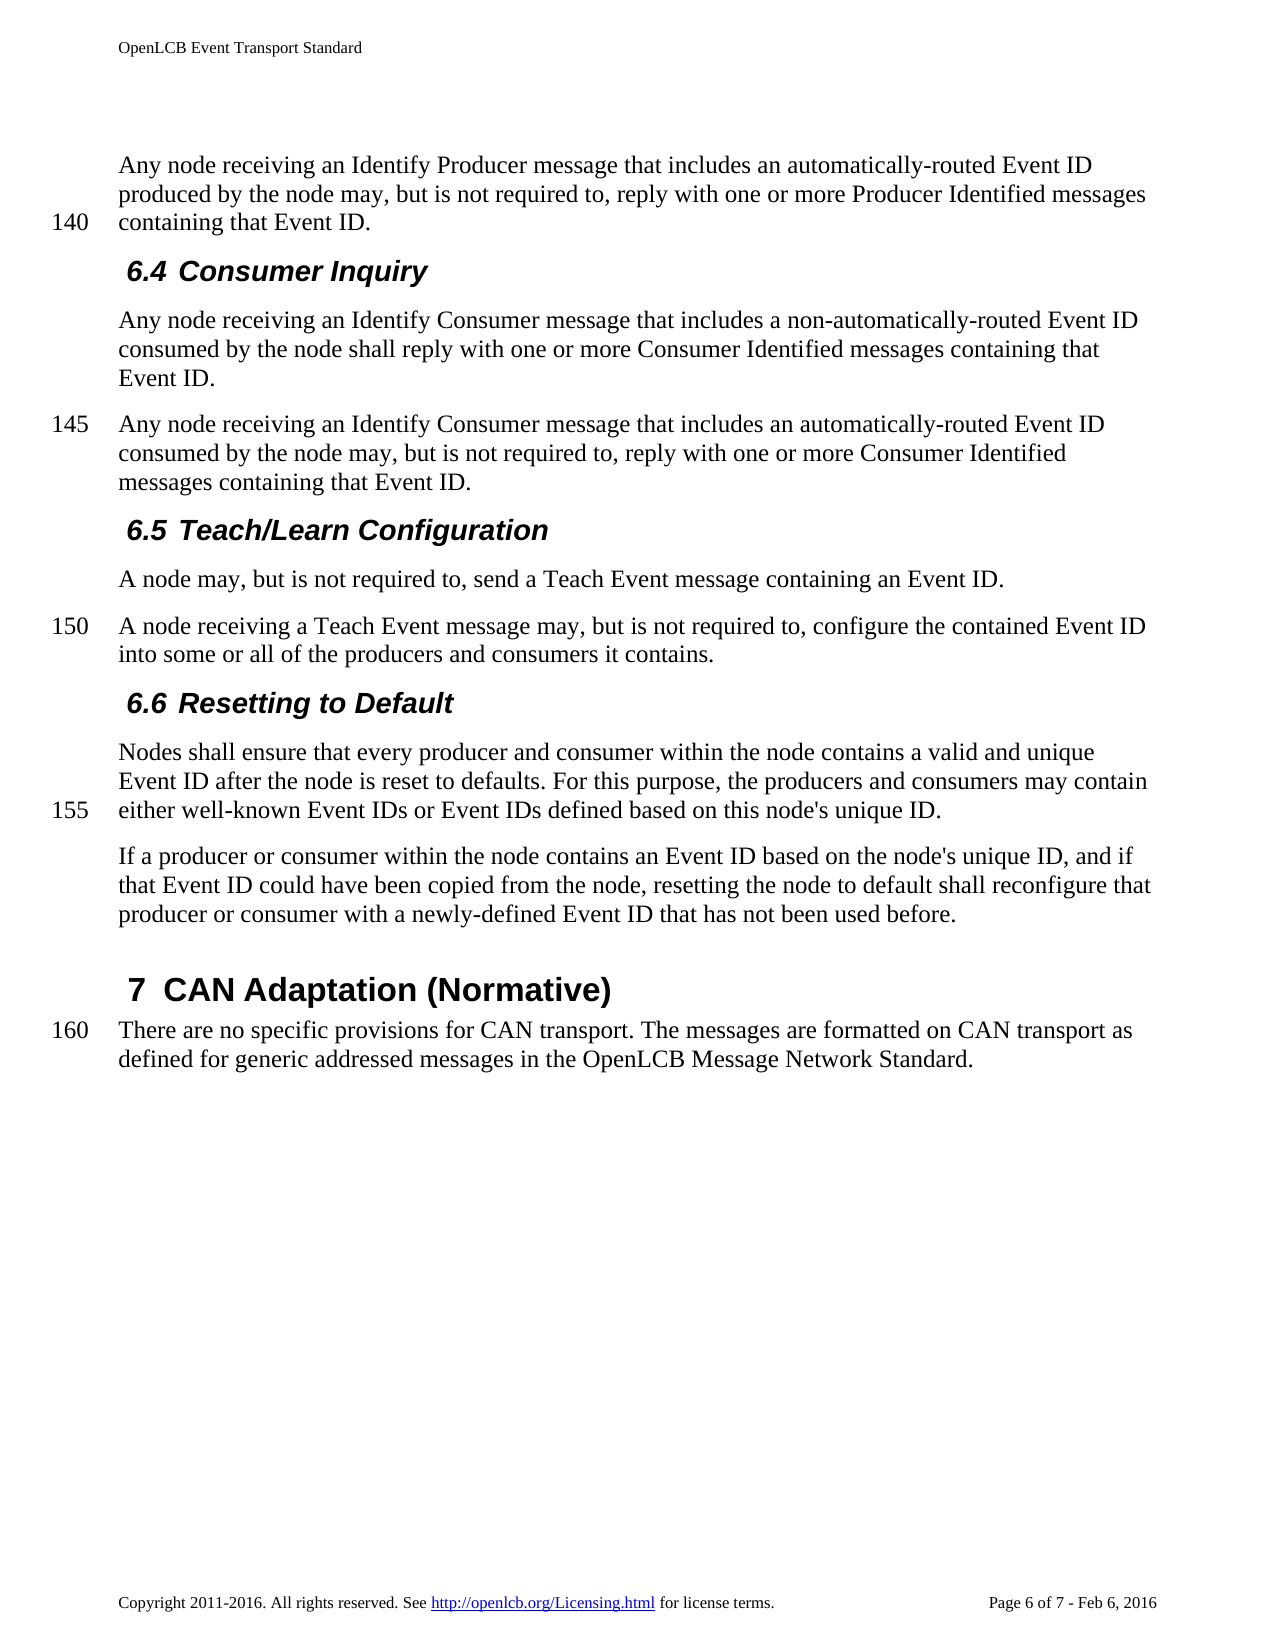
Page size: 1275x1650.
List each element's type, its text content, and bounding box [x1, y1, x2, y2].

text Any node receiving an Identify Consumer message that includes an automatically-routed Event ID consumed by the node may, but is not required to, reply with one or more Consumer Identified messages containing that Event ID. [118, 409, 1157, 495]
text There are no specific provisions for CAN transport. The messages are formatted on CAN transport as defined for generic addressed messages in the OpenLCB Message Network Standard. [118, 1015, 1157, 1072]
text If a producer or consumer within the node contains an Event ID based on the node's unique ID, and if that Event ID could have been copied from the node, resetting the node to default shall reconfigure that producer or consumer with a newly-defined Event ID that has not been used before. [118, 841, 1157, 927]
text A node receiving a Teach Event message may, but is not required to, configure the contained Event ID into some or all of the producers and consumers it contains. [118, 611, 1157, 668]
text Nodes shall ensure that every producer and consumer within the node contains a valid and unique Event ID after the node is reset to defaults. For this purpose, the producers and consumers may contain either well-known Event IDs or Event IDs defined based on this node's unique ID. [118, 737, 1157, 823]
subtitle Teach/Learn Configuration [118, 513, 1157, 547]
subtitle CAN Adaptation (Normative) [118, 970, 1157, 1009]
text Any node receiving an Identify Consumer message that includes a non-automatically-routed Event ID consumed by the node shall reply with one or more Consumer Identified messages containing that Event ID. [118, 305, 1157, 391]
subtitle Consumer Inquiry [118, 254, 1157, 287]
text Any node receiving an Identify Producer message that includes an automatically-routed Event ID produced by the node may, but is not required to, reply with one or more Producer Identified messages containing that Event ID. [118, 150, 1157, 236]
text A node may, but is not required to, send a Teach Event message containing an Event ID. [118, 564, 1157, 593]
subtitle Resetting to Default [118, 686, 1157, 719]
